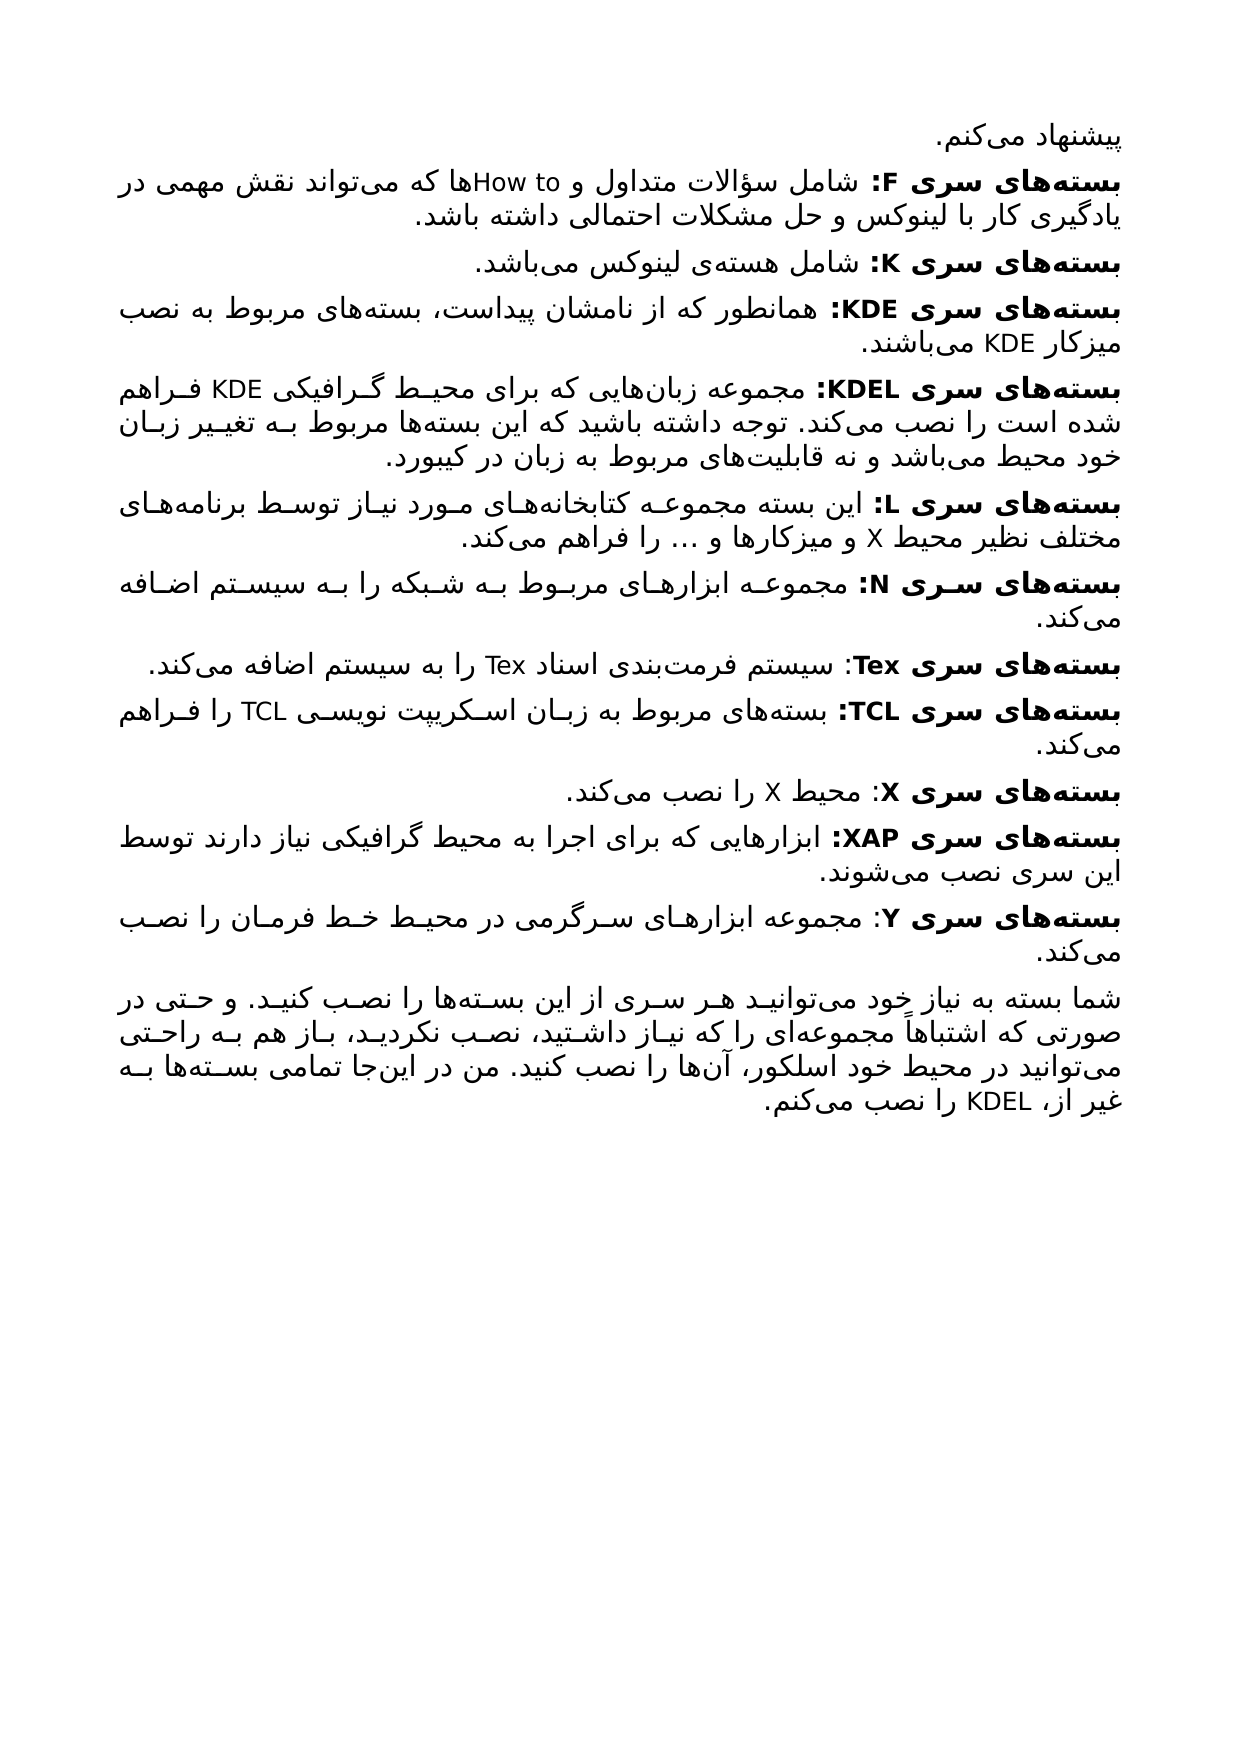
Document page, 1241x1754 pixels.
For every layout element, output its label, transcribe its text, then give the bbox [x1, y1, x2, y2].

text بسته‌های سری KDEL‌: مجموعه زبان‌هایی که برای محیط گرافیکی KDE فراهم شده است را نصب می‌کند‌. توجه داشته باشید که این بسته‌ها مربوط به تغییر زبان خود محیط می‌باشد و نه قابلیت‌های مربوط به زبان در کیبورد‌. [118, 372, 1122, 474]
text بسته‌های سری N‌: مجموعه ابزار‌های مربوط به شبکه را به سیستم اضافه می‌کند‌. [118, 567, 1122, 634]
text بسته‌های سری TCL‌: بسته‌های مربوط به زبان اسکریپت نویسی TCL را فراهم می‌کند‌. [118, 693, 1122, 761]
text بسته‌های سری Tex‌: سیستم فرمت‌بندی اسناد Tex را به سیستم اضافه می‌کند‌. [118, 647, 1122, 681]
text بسته‌های سری XAP‌: ابزار‌هایی که برای اجرا به محیط گرافیکی نیاز دارند توسط این سری نصب می‌شوند‌. [118, 820, 1122, 888]
text بسته‌های سری KDE‌: همانطور که از نامشان پیداست‌، بسته‌های مربوط به نصب میز‌کار KDE می‌باشند‌. [118, 291, 1122, 359]
text بسته‌های سری L‌: این بسته مجموعه کتابخانه‌های مورد نیاز توسط برنامه‌های مختلف نظیر محیط X و میز‌کار‌ها و … را فراهم می‌کند‌. [118, 486, 1122, 554]
text بسته‌های سری X‌: محیط X را نصب می‌کند‌. [118, 774, 1122, 808]
text بسته‌های سری Y‌: مجموعه ابزار‌های سرگرمی در محیط خط فرمان را نصب می‌کند‌. [118, 901, 1122, 969]
text شما بسته به نیاز خود می‌توانید هر سری از این بسته‌ها را نصب کنید‌. و حتی در صورتی که اشتباهاً مجموعه‌ای را که نیاز داشتید‌، نصب نکردید‌، باز هم به راحتی می‌توانید در محیط خود اسلکور‌، آن‌ها را نصب کنید‌. من در این‌جا تمامی بسته‌ها به غیر از‌، KDEL را نصب می‌کنم‌. [118, 981, 1122, 1117]
text بسته‌های سری K‌: شامل هسته‌ی لینوکس می‌باشد‌. [118, 245, 1122, 279]
text بسته‌های سری F‌: شامل سؤالات متداول و How to‌ها که می‌تواند نقش مهمی در یادگیری کار با لینوکس و حل مشکلات احتمالی داشته باشد‌. [118, 164, 1122, 232]
text بسته‌های سری E‌: شامل بسته‌ی ویرایشگر Emacs‌، که مناسب برنامه نویسان است‌. لازم به ذکر است که این مجموعه امکانات فراوان‌تری نسبت به یک ویرایشگر معمولی دارد‌. یاد‌گرفتن آن و کار در محیطش را به همه‌ی توسعه برنامه‌نویسان پیشنهاد می‌کنم‌. [118, 118, 1122, 152]
